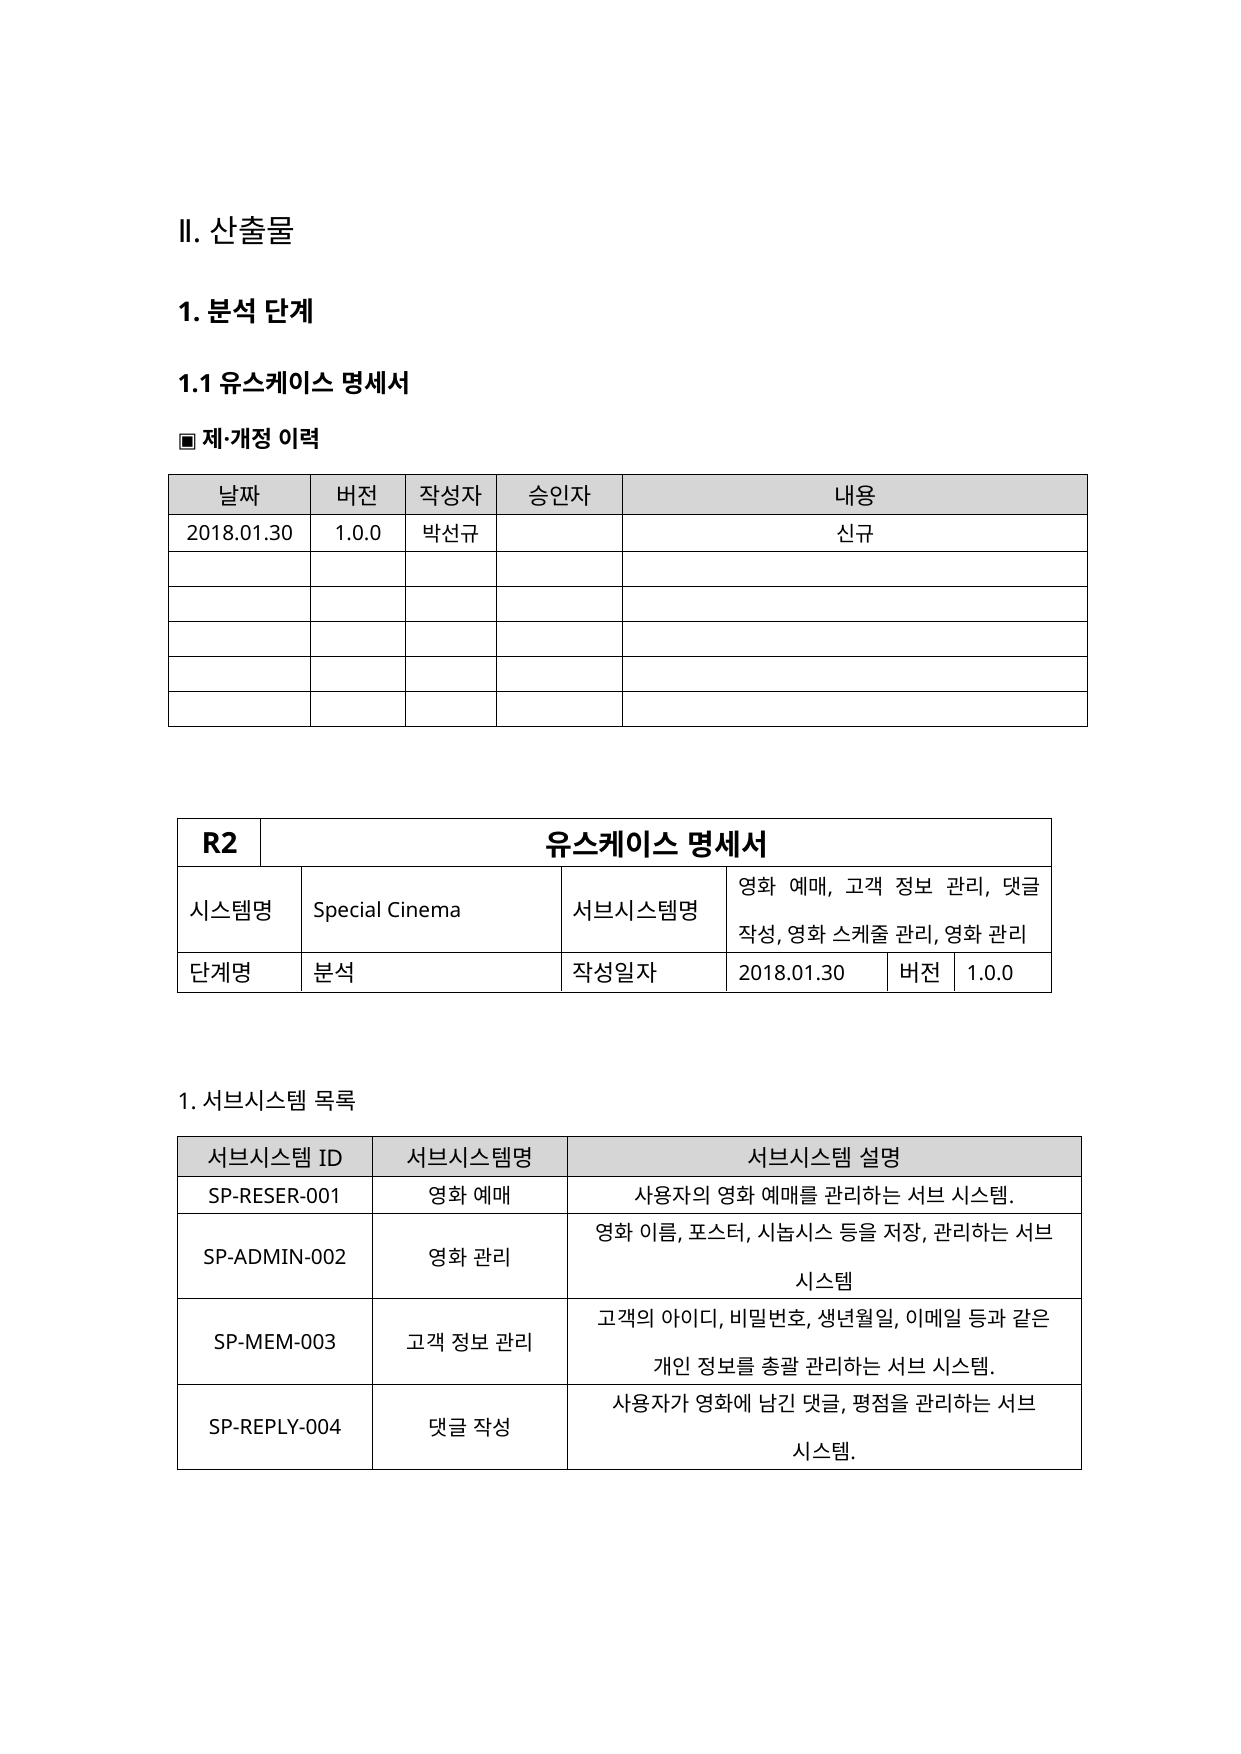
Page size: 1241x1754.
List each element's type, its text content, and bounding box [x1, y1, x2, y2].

table_cell 버전 [888, 953, 954, 991]
table_header 버전 [311, 475, 405, 514]
table_cell [497, 622, 622, 656]
table_cell 1.0.0 [955, 953, 1051, 991]
table_cell [497, 552, 622, 586]
table_cell [311, 622, 405, 656]
table_cell 작성일자 [562, 953, 726, 991]
table_cell 영화 관리 [373, 1214, 567, 1298]
table_cell [497, 657, 622, 691]
table_cell 고객 정보 관리 [373, 1299, 567, 1383]
table_header 서브시스템 설명 [568, 1137, 1081, 1176]
table_cell [169, 657, 310, 691]
table_cell 분석 [302, 953, 561, 991]
table_cell 영화 이름, 포스터, 시놉시스 등을 저장, 관리하는 서브 시스템 [568, 1214, 1081, 1298]
table_cell 2018.01.30 [727, 953, 887, 991]
table_cell [311, 657, 405, 691]
table_cell [311, 587, 405, 621]
table_cell SP-RESER-001 [178, 1177, 372, 1213]
table_cell 영화 예매 [373, 1177, 567, 1213]
table_cell [497, 587, 622, 621]
table_cell [169, 692, 310, 726]
text 1. 서브시스템 목록 [177, 1083, 1063, 1116]
table_cell 시스템명 [178, 867, 301, 952]
table_header 서브시스템명 [373, 1137, 567, 1176]
table_cell 2018.01.30 [169, 515, 310, 551]
table_header 작성자 [406, 475, 496, 514]
table_cell [623, 552, 1087, 586]
table_header 유스케이스 명세서 [261, 819, 1051, 866]
table_cell [169, 587, 310, 621]
table_cell Special Cinema [302, 867, 561, 952]
text 1. 분석 단계 [177, 290, 1063, 329]
table_cell [623, 587, 1087, 621]
table_cell [497, 692, 622, 726]
table_cell SP-ADMIN-002 [178, 1214, 372, 1298]
table_cell 단계명 [178, 953, 301, 991]
table_cell [406, 692, 496, 726]
table_cell [406, 552, 496, 586]
table_cell [406, 587, 496, 621]
table_cell [623, 692, 1087, 726]
table_cell [311, 692, 405, 726]
table_header 승인자 [497, 475, 622, 514]
table_cell 1.0.0 [311, 515, 405, 551]
text Ⅱ. 산출물 [177, 207, 1063, 252]
table_cell 신규 [623, 515, 1087, 551]
table_cell SP-MEM-003 [178, 1299, 372, 1383]
table_cell [169, 552, 310, 586]
text ▣ 제·개정 이력 [177, 421, 1063, 454]
table_header 날짜 [169, 475, 310, 514]
table_header R2 [178, 819, 260, 866]
table_cell SP-REPLY-004 [178, 1385, 372, 1469]
table_cell 고객의 아이디, 비밀번호, 생년월일, 이메일 등과 같은 개인 정보를 총괄 관리하는 서브 시스템. [568, 1299, 1081, 1383]
table_cell [623, 657, 1087, 691]
table_cell 영화 예매, 고객 정보 관리, 댓글 작성, 영화 스케줄 관리, 영화 관리 [727, 867, 1051, 952]
table_cell 사용자의 영화 예매를 관리하는 서브 시스템. [568, 1177, 1081, 1213]
table_cell [406, 622, 496, 656]
table_cell [623, 622, 1087, 656]
table_cell [406, 657, 496, 691]
table_header 내용 [623, 475, 1087, 514]
table_cell 서브시스템명 [562, 867, 726, 952]
table_cell [311, 552, 405, 586]
table_cell 사용자가 영화에 남긴 댓글, 평점을 관리하는 서브 시스템. [568, 1385, 1081, 1469]
table_header 서브시스템 ID [178, 1137, 372, 1176]
table_cell 댓글 작성 [373, 1385, 567, 1469]
text 1.1 유스케이스 명세서 [177, 363, 1063, 399]
table_cell [497, 515, 622, 551]
table_cell [169, 622, 310, 656]
table_cell 박선규 [406, 515, 496, 551]
